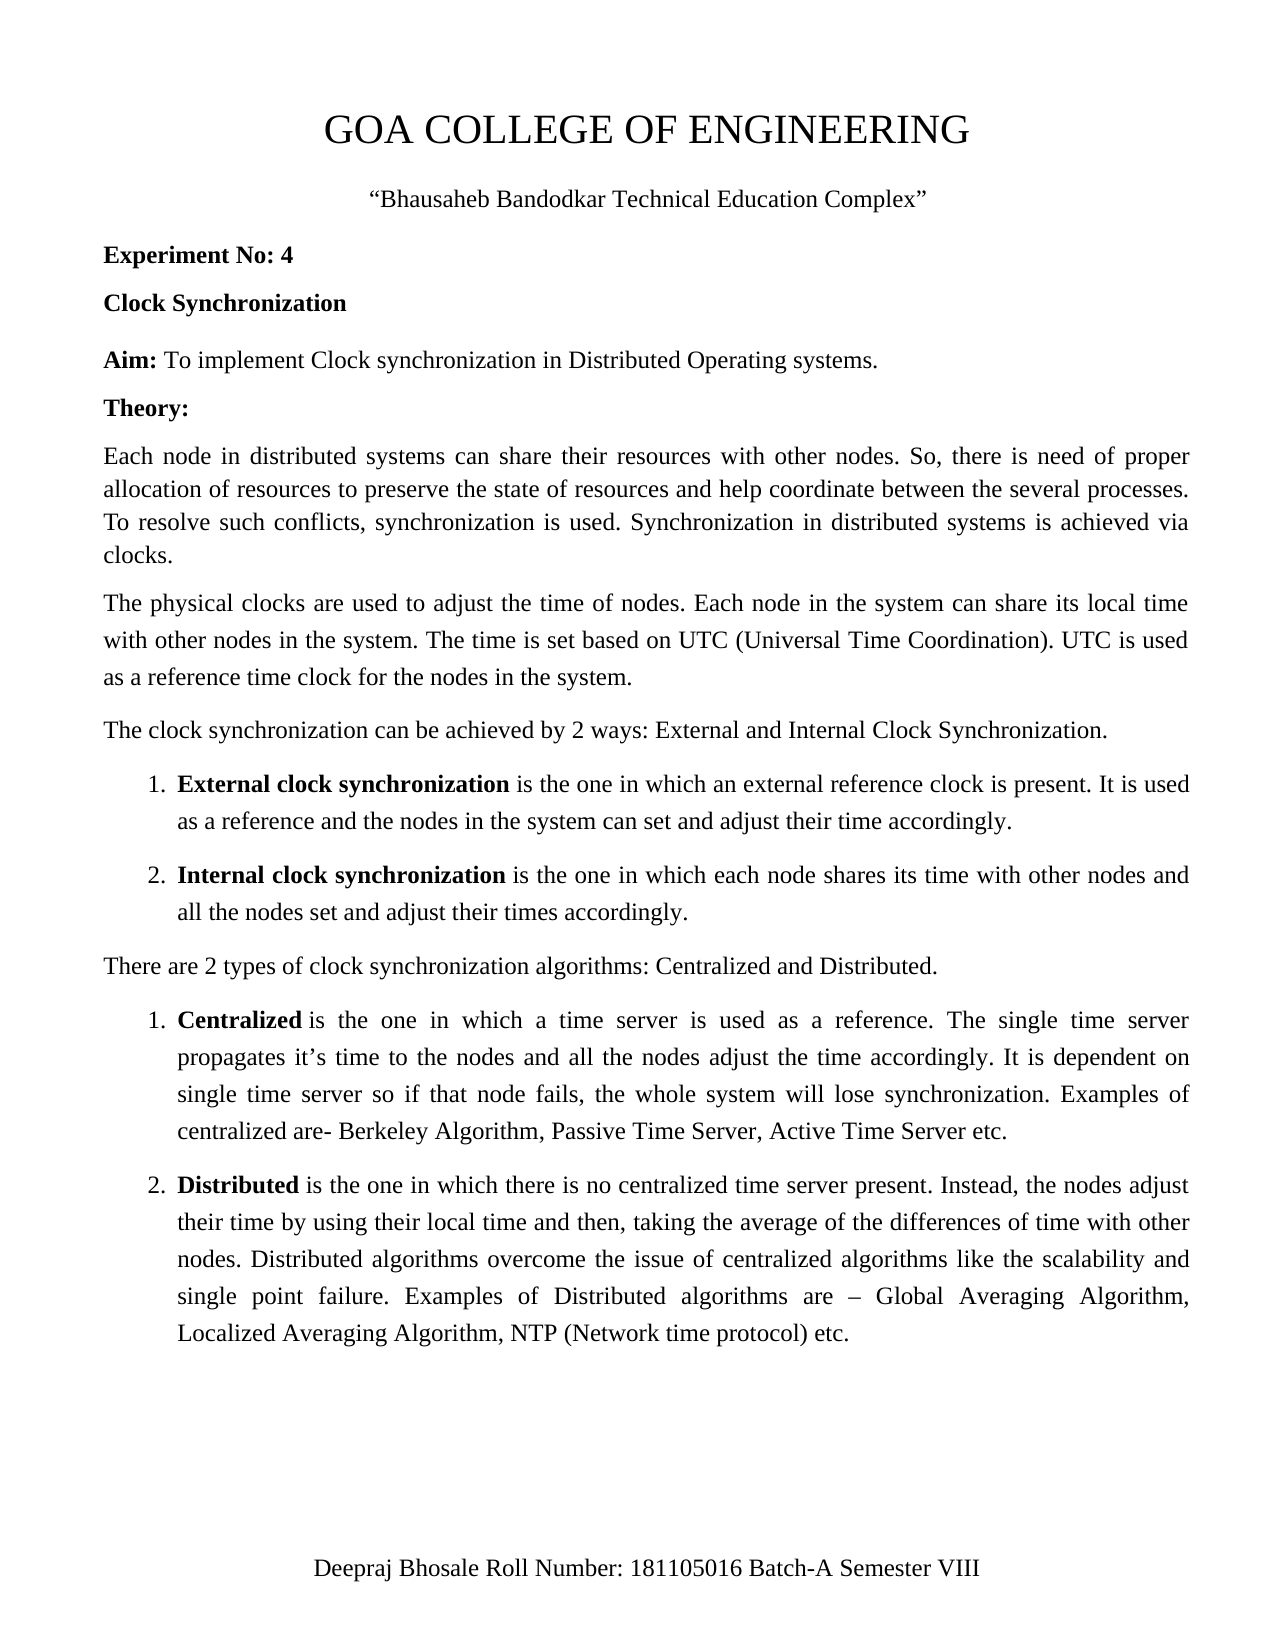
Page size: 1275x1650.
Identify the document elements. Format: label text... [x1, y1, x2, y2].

text Aim: To implement Clock synchronization in Distributed Operating systems. [103, 346, 1191, 374]
text There are 2 types of clock synchronization algorithms: Centralized and Distributed. [103, 951, 1191, 980]
list External clock synchronization is the one in which an external reference clock is present. It is used as a reference and the nodes in the system can set and adjust their time accordingly. [147, 769, 1191, 835]
text The physical clocks are used to adjust the time of nodes. Each node in the system can share its local time with other nodes in the system. The time is set based on UTC (Universal Time Coordination). UTC is used as a reference time clock for the nodes in the system. [103, 588, 1191, 691]
text Clock Synchronization [103, 288, 1191, 317]
list Distributed is the one in which there is no centralized time server present. Instead, the nodes adjust their time by using their local time and then, taking the average of the differences of time with other nodes. Distributed algorithms overcome the issue of centralized algorithms like the scalability and single point failure. Examples of Distributed algorithms are – Global Averaging Algorithm, Localized Averaging Algorithm, NTP (Network time protocol) etc. [147, 1170, 1191, 1347]
text Experiment No: 4 [103, 240, 1191, 269]
text The clock synchronization can be achieved by 2 ways: External and Internal Clock Synchronization. [103, 716, 1191, 744]
text Theory: [103, 393, 1191, 422]
list Centralized is the one in which a time server is used as a reference. The single time server propagates it’s time to the nodes and all the nodes adjust the time accordingly. It is dependent on single time server so if that node fails, the whole system will lose synchronization. Examples of centralized are- Berkeley Algorithm, Passive Time Server, Active Time Server etc. [147, 1005, 1191, 1145]
text Each node in distributed systems can share their resources with other nodes. So, there is need of proper allocation of resources to preserve the state of resources and help coordinate between the several processes. To resolve such conflicts, synchronization is used. Synchronization in distributed systems is achieved via clocks. [103, 441, 1191, 569]
list Internal clock synchronization is the one in which each node shares its time with other nodes and all the nodes set and adjust their times accordingly. [147, 860, 1191, 926]
